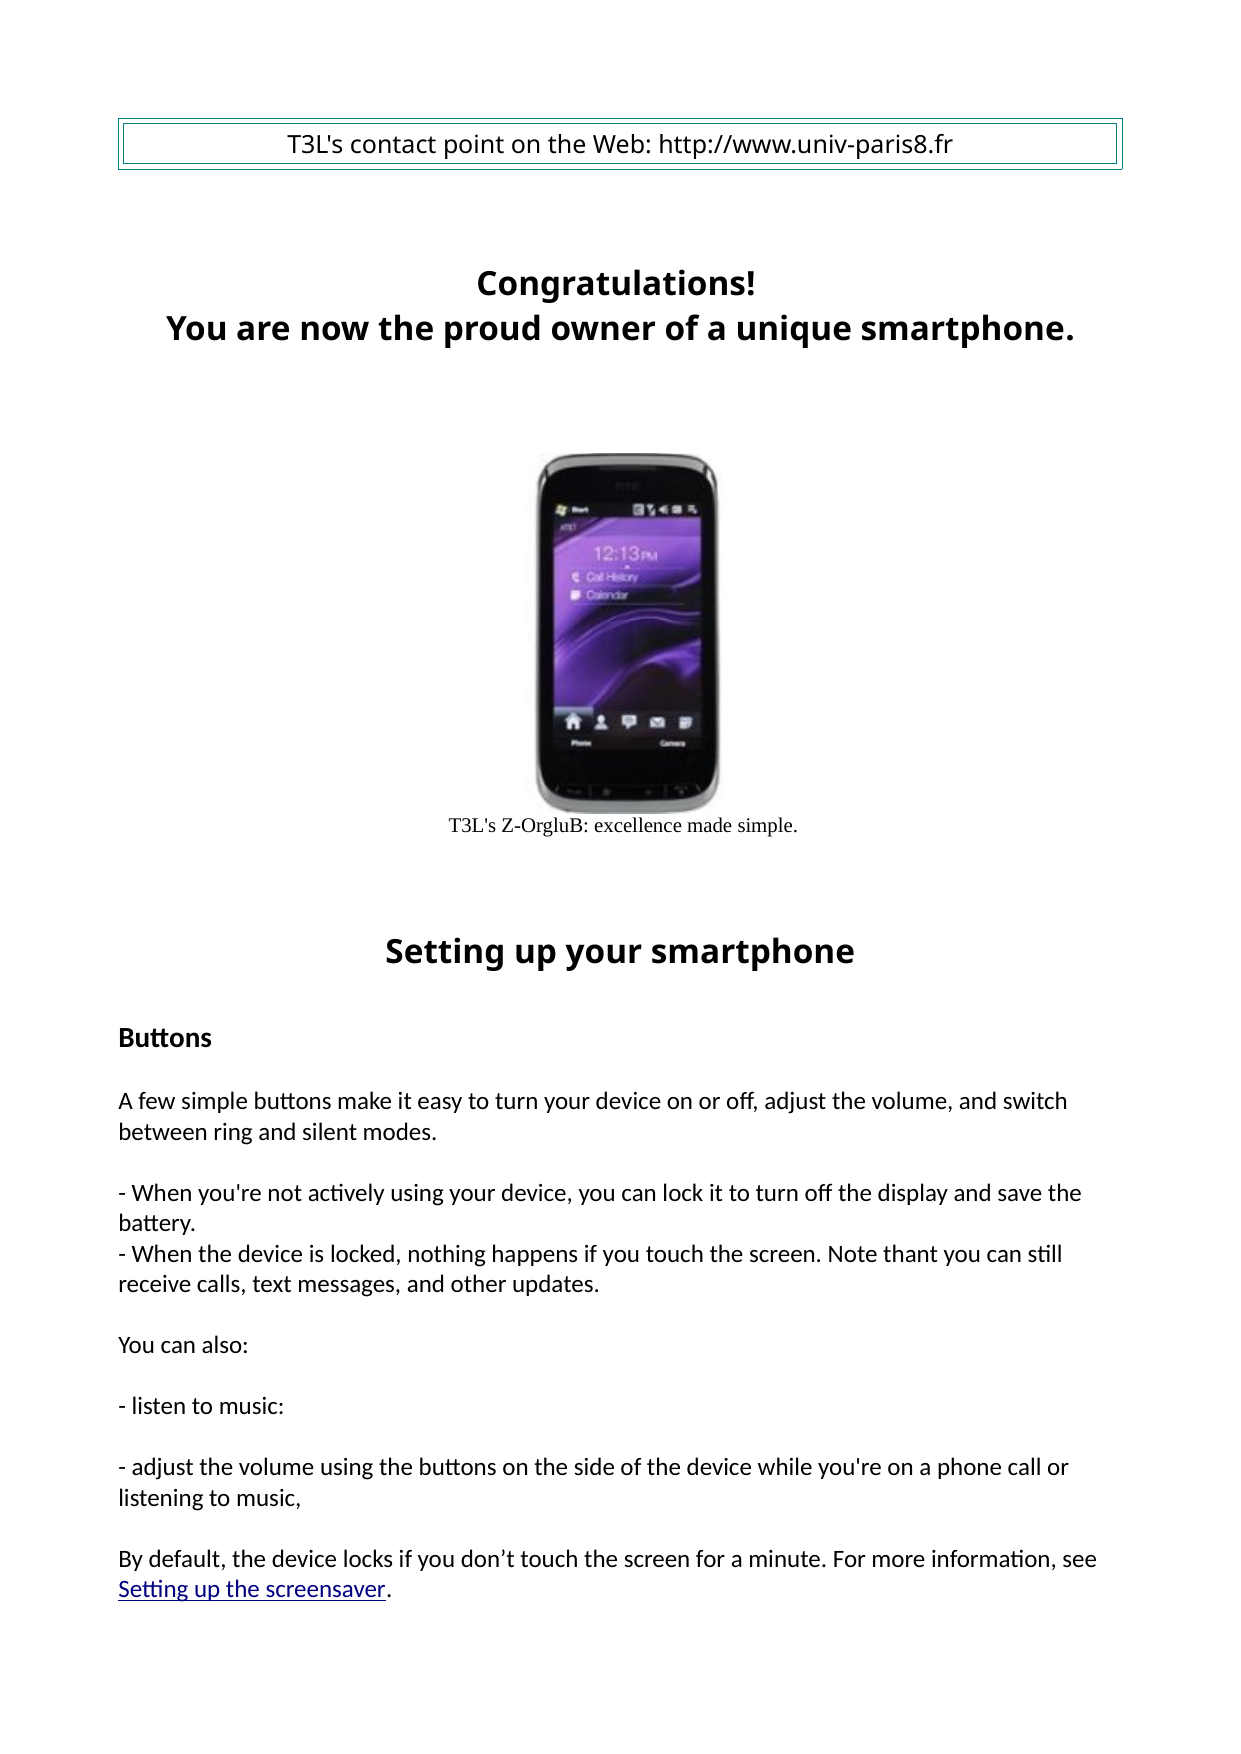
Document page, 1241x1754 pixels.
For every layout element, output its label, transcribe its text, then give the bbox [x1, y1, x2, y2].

text Congratulations! [118, 260, 1122, 305]
text T3L's contact point on the Web: http://www.univ-paris8.fr [119, 119, 1122, 169]
text You are now the proud owner of a unique smartphone. [118, 305, 1122, 351]
text T3L's Z-OrgluB: excellence made simple. [448, 814, 808, 837]
picture [448, 453, 808, 814]
text Setting up your smartphone [118, 928, 1122, 974]
text You can also: [118, 1329, 1122, 1360]
text - When you're not actively using your device, you can lock it to turn off the display and save the battery. [118, 1177, 1122, 1238]
text - listen to music: [118, 1390, 1122, 1421]
text A few simple buttons make it easy to turn your device on or off, adjust the volume, and switch between ring and silent modes. [118, 1085, 1122, 1146]
text By default, the device locks if you don’t touch the screen for a minute. For more information, see Setting up the screensaver. [118, 1543, 1122, 1604]
text - When the device is locked, nothing happens if you touch the screen. Note thant you can still receive calls, text messages, and other updates. [118, 1238, 1122, 1299]
text - adjust the volume using the buttons on the side of the device while you're on a phone call or listening to music, [118, 1451, 1122, 1512]
text Buttons [118, 1019, 1122, 1055]
